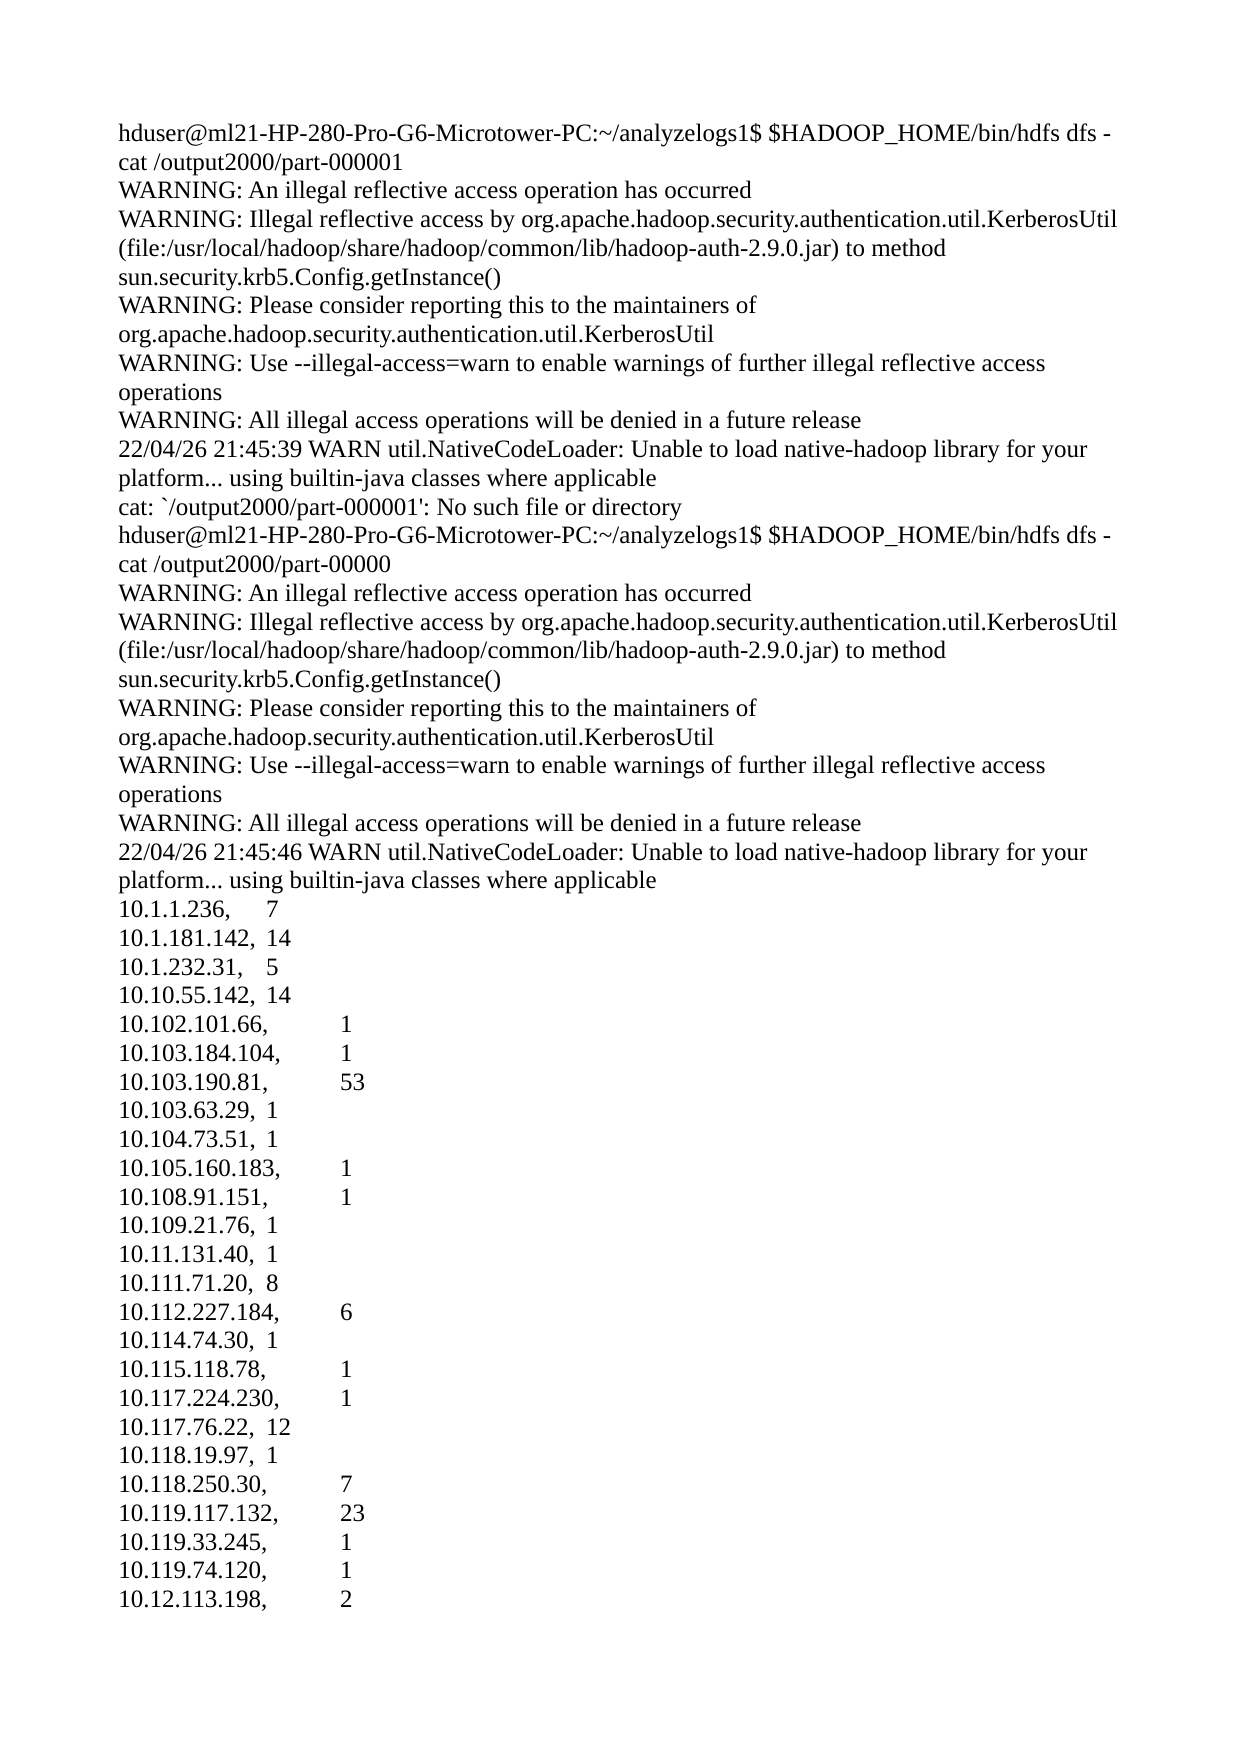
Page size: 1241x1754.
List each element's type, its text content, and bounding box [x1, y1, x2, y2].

text 22/04/26 21:45:46 WARN util.NativeCodeLoader: Unable to load native-hadoop library for your platform... using builtin-java classes where applicable [118, 837, 1122, 894]
text cat: `/output2000/part-000001': No such file or directory [118, 492, 1122, 521]
text 10.1.1.236, 7 [118, 894, 1122, 923]
text WARNING: Illegal reflective access by org.apache.hadoop.security.authentication.util.KerberosUtil (file:/usr/local/hadoop/share/hadoop/common/lib/hadoop-auth-2.9.0.jar) to method sun.security.krb5.Config.getInstance() [118, 204, 1122, 291]
text WARNING: Please consider reporting this to the maintainers of org.apache.hadoop.security.authentication.util.KerberosUtil [118, 693, 1122, 751]
text 10.118.19.97, 1 [118, 1441, 1122, 1469]
text 10.115.118.78, 1 [118, 1354, 1122, 1383]
text 10.108.91.151, 1 [118, 1182, 1122, 1211]
text 10.104.73.51, 1 [118, 1124, 1122, 1153]
text 10.103.184.104, 1 [118, 1038, 1122, 1067]
text WARNING: All illegal access operations will be denied in a future release [118, 406, 1122, 434]
text 10.103.190.81, 53 [118, 1067, 1122, 1096]
text 10.117.224.230, 1 [118, 1383, 1122, 1412]
text 10.111.71.20, 8 [118, 1268, 1122, 1297]
text 10.1.181.142, 14 [118, 923, 1122, 952]
text 10.119.33.245, 1 [118, 1527, 1122, 1556]
text 10.112.227.184, 6 [118, 1297, 1122, 1326]
text hduser@ml21-HP-280-Pro-G6-Microtower-PC:~/analyzelogs1$ $HADOOP_HOME/bin/hdfs dfs -cat /output2000/part-00000 [118, 521, 1122, 578]
text WARNING: An illegal reflective access operation has occurred [118, 578, 1122, 607]
text 10.119.74.120, 1 [118, 1556, 1122, 1584]
text 10.102.101.66, 1 [118, 1009, 1122, 1038]
text 10.1.232.31, 5 [118, 952, 1122, 981]
text WARNING: An illegal reflective access operation has occurred [118, 176, 1122, 204]
text 10.118.250.30, 7 [118, 1469, 1122, 1498]
text 10.11.131.40, 1 [118, 1239, 1122, 1268]
text 10.105.160.183, 1 [118, 1153, 1122, 1182]
text 10.109.21.76, 1 [118, 1211, 1122, 1239]
text 10.10.55.142, 14 [118, 981, 1122, 1009]
text WARNING: Illegal reflective access by org.apache.hadoop.security.authentication.util.KerberosUtil (file:/usr/local/hadoop/share/hadoop/common/lib/hadoop-auth-2.9.0.jar) to method sun.security.krb5.Config.getInstance() [118, 607, 1122, 693]
text WARNING: Use --illegal-access=warn to enable warnings of further illegal reflective access operations [118, 751, 1122, 808]
text 10.12.113.198, 2 [118, 1584, 1122, 1613]
text 10.119.117.132, 23 [118, 1498, 1122, 1527]
text hduser@ml21-HP-280-Pro-G6-Microtower-PC:~/analyzelogs1$ $HADOOP_HOME/bin/hdfs dfs -cat /output2000/part-000001 [118, 118, 1122, 176]
text WARNING: Please consider reporting this to the maintainers of org.apache.hadoop.security.authentication.util.KerberosUtil [118, 291, 1122, 348]
text 10.117.76.22, 12 [118, 1412, 1122, 1441]
text WARNING: All illegal access operations will be denied in a future release [118, 808, 1122, 837]
text WARNING: Use --illegal-access=warn to enable warnings of further illegal reflective access operations [118, 348, 1122, 406]
text 10.103.63.29, 1 [118, 1096, 1122, 1124]
text 22/04/26 21:45:39 WARN util.NativeCodeLoader: Unable to load native-hadoop library for your platform... using builtin-java classes where applicable [118, 434, 1122, 492]
text 10.114.74.30, 1 [118, 1326, 1122, 1354]
